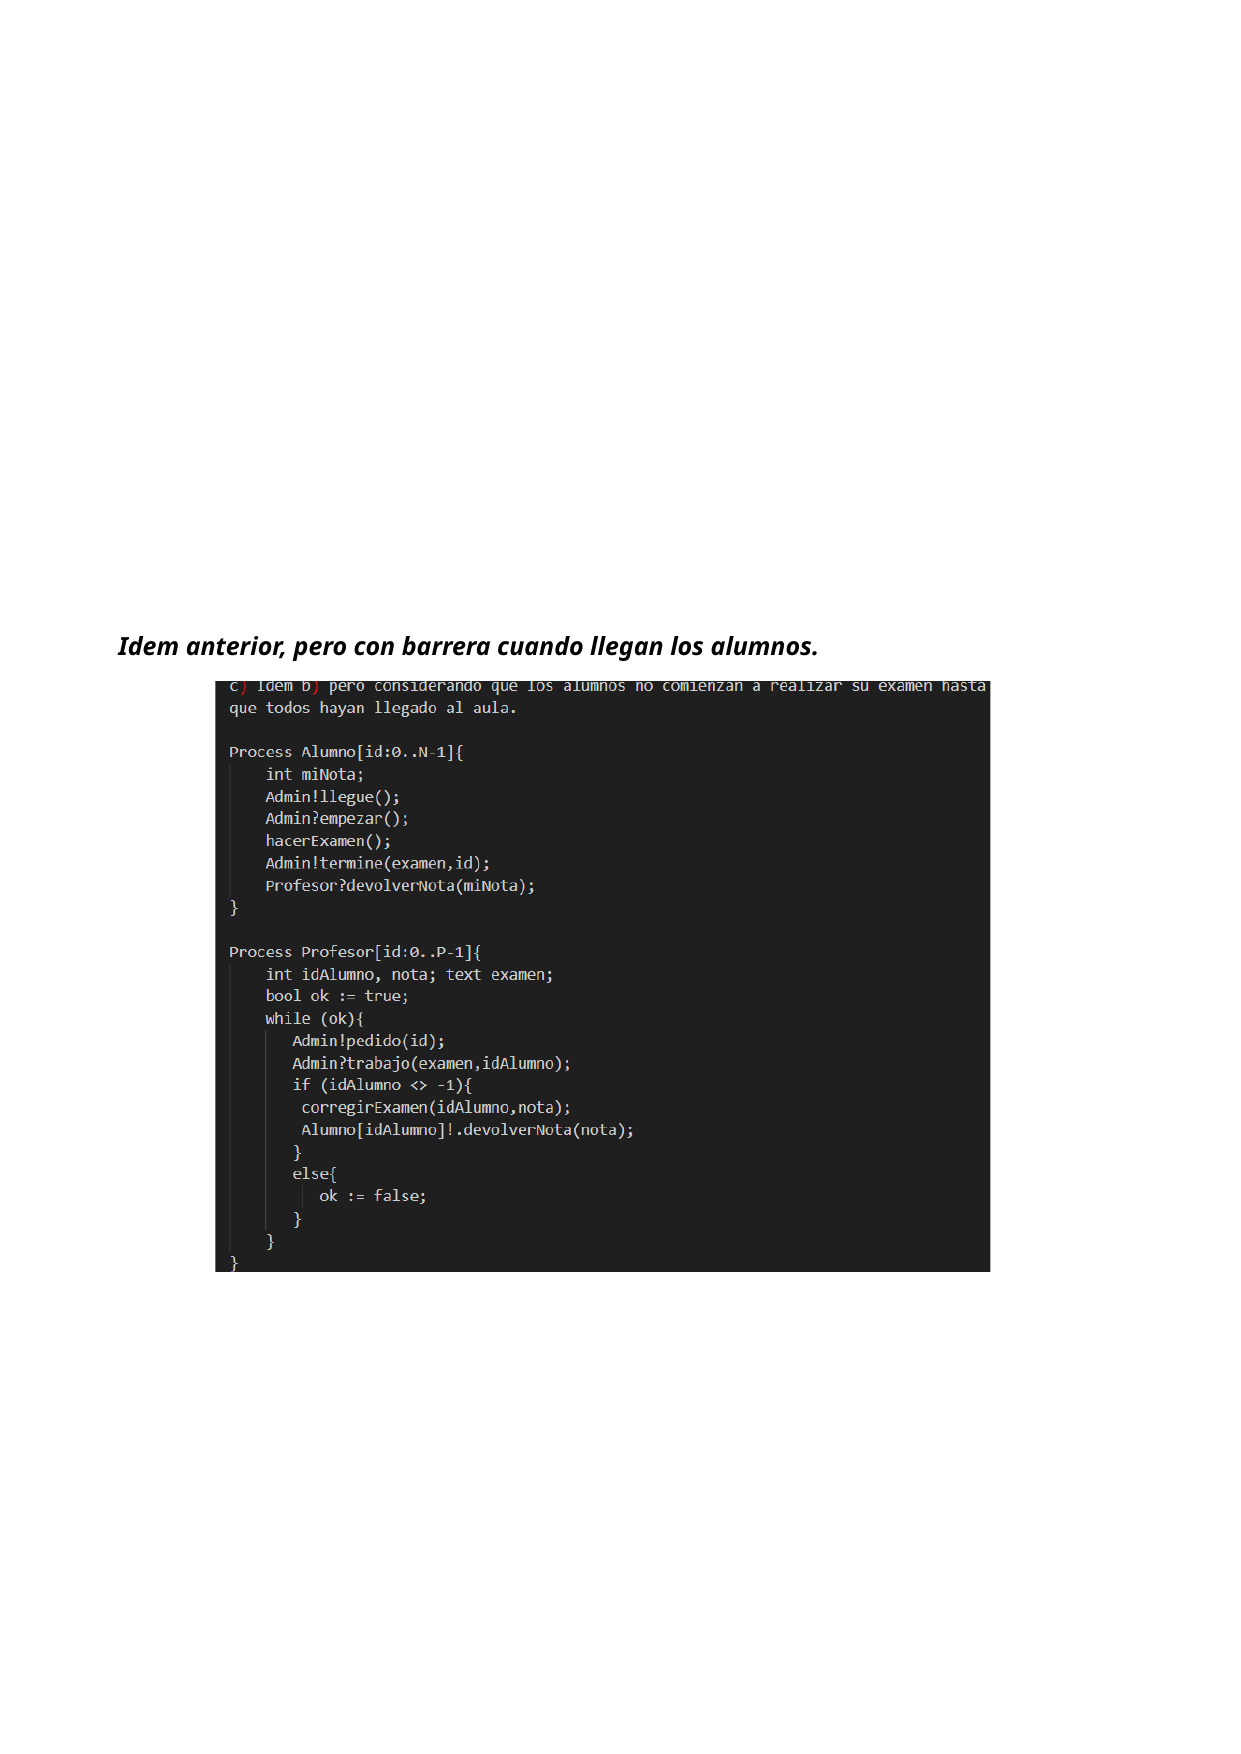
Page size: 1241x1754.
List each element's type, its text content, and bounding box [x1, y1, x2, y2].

text Idem anterior, pero con barrera cuando llegan los alumnos. [118, 629, 1122, 663]
picture [215, 681, 991, 1272]
